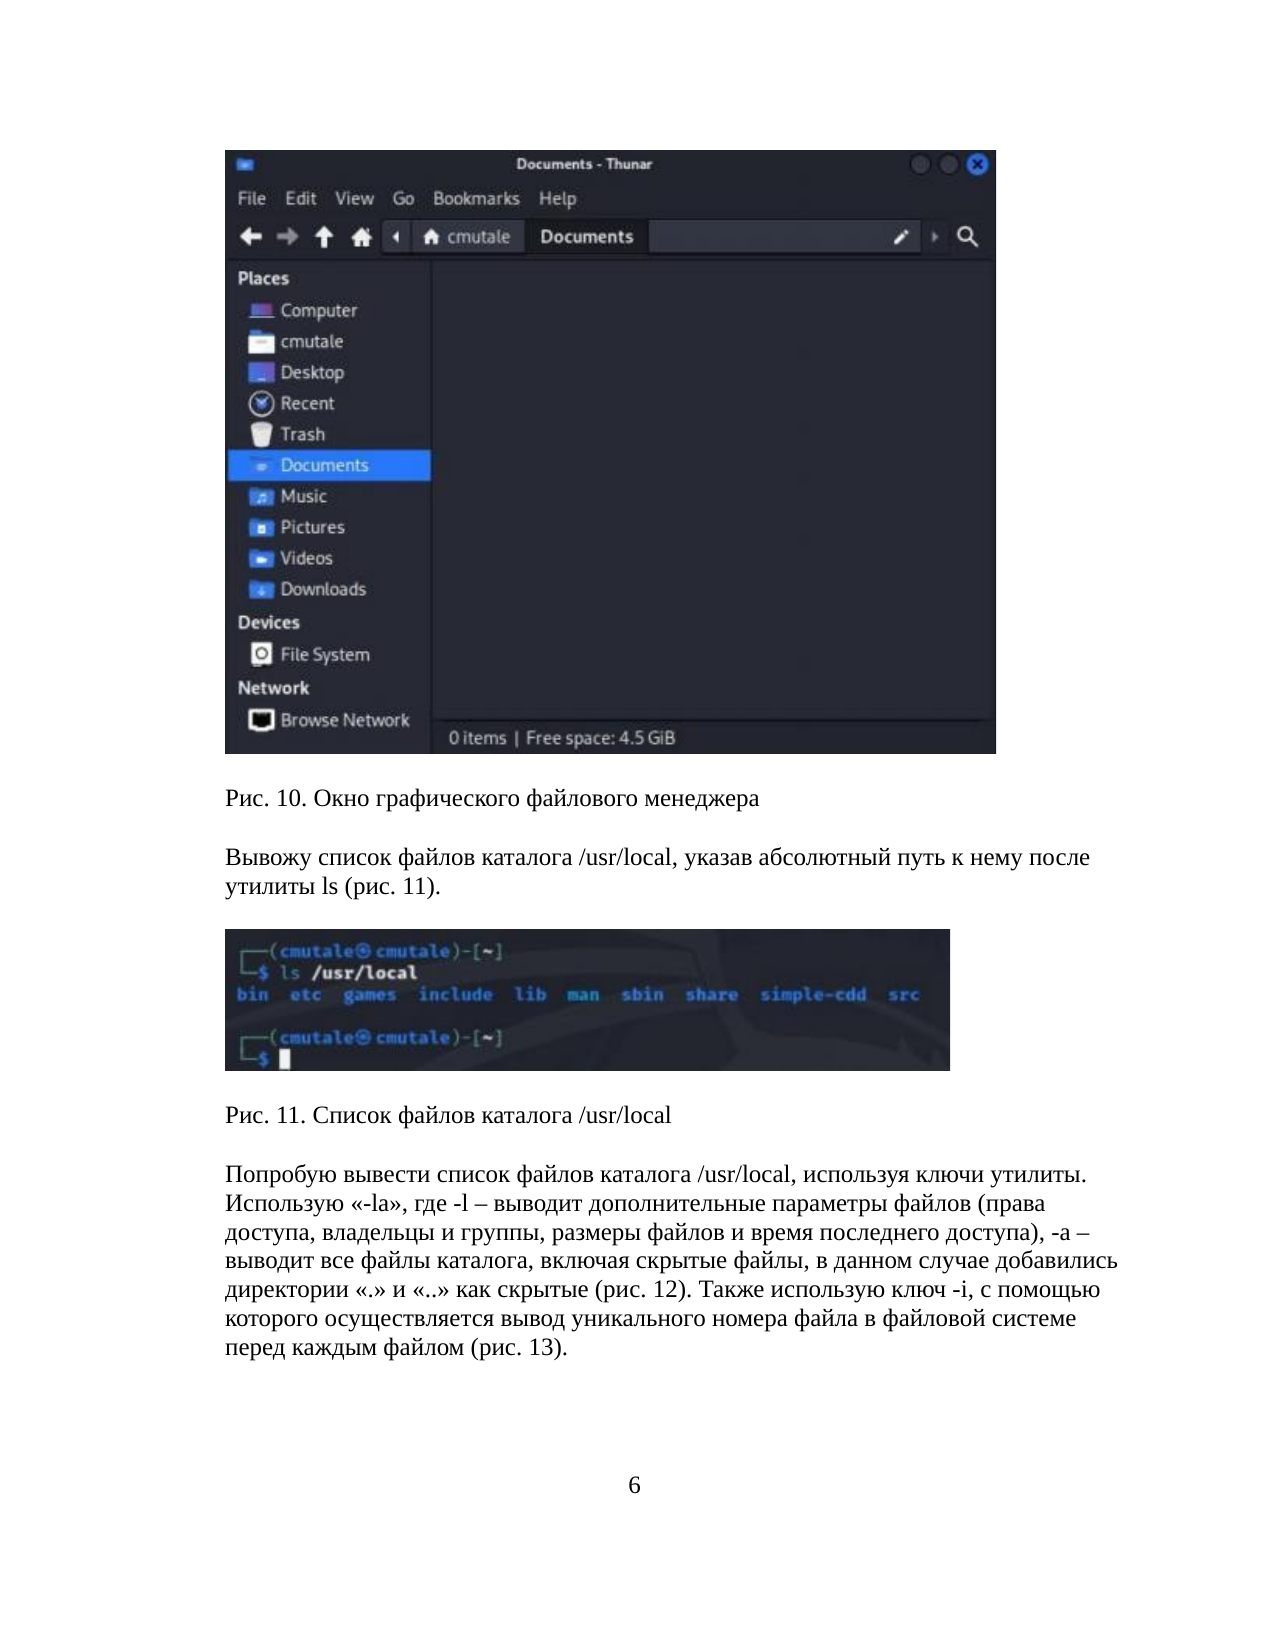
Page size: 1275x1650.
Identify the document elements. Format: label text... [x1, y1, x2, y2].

picture [225, 150, 997, 754]
text Рис. 11. Список файлов каталога /usr/local [225, 1100, 1125, 1129]
text Попробую вывести список файлов каталога /usr/local, используя ключи утилиты. Использую «-la», где -l – выводит дополнительные параметры файлов (права доступа, владельцы и группы, размеры файлов и время последнего доступа), -a – выводит все файлы каталога, включая скрытые файлы, в данном случае добавились директории «.» и «..» как скрытые (рис. 12). Также использую ключ -i, с помощью которого осуществляется вывод уникального номера файла в файловой системе перед каждым файлом (рис. 13). [225, 1159, 1125, 1360]
picture [225, 929, 951, 1071]
text Рис. 10. Окно графического файлового менеджера [225, 783, 1125, 812]
text Вывожу список файлов каталога /usr/local, указав абсолютный путь к нему после утилиты ls (рис. 11). [225, 842, 1125, 899]
